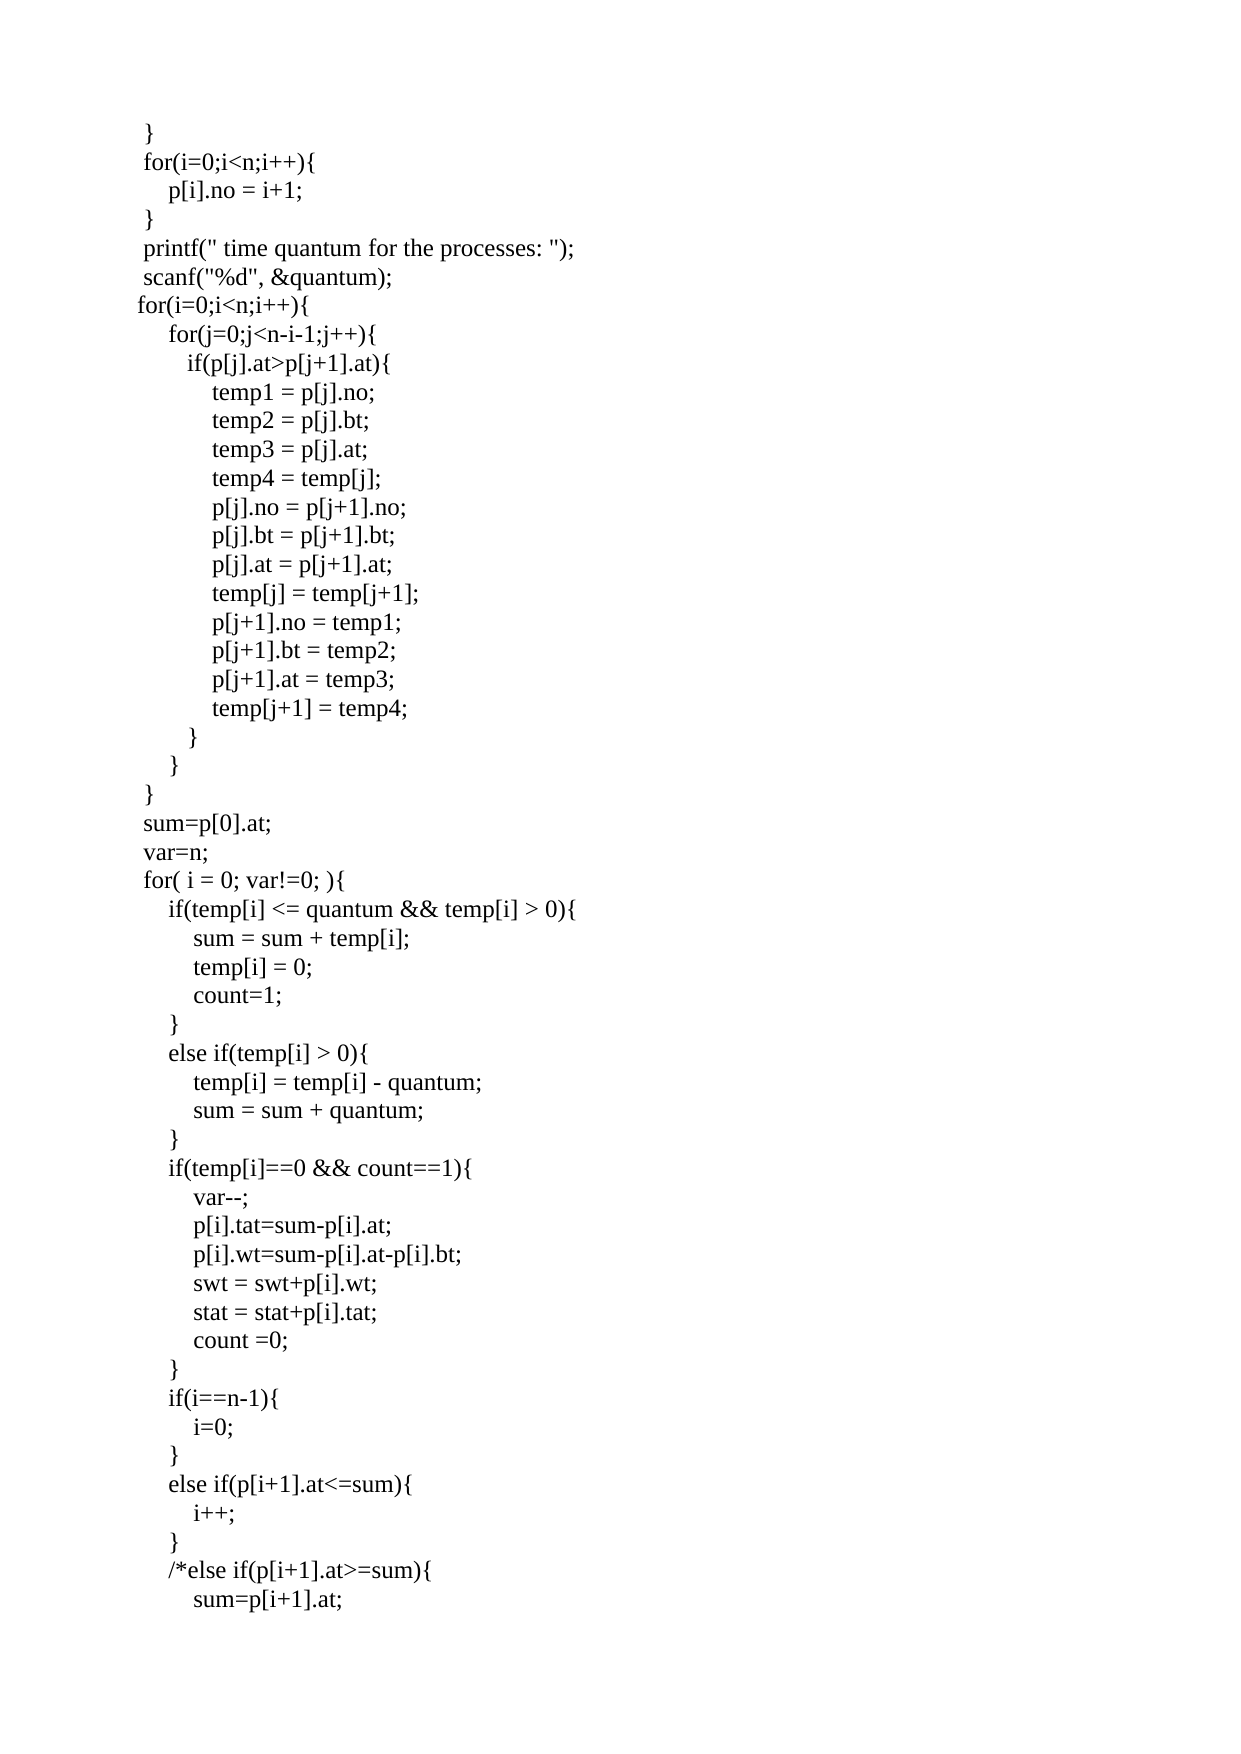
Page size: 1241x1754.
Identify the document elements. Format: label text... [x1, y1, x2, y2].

text } for(i=0;i<n;i++){ p[i].no = i+1; } printf(" time quantum for the processes: "); scanf("%d", &quantum); for(i=0;i<n;i++){ for(j=0;j<n-i-1;j++){ if(p[j].at>p[j+1].at){ temp1 = p[j].no; temp2 = p[j].bt; temp3 = p[j].at; temp4 = temp[j]; p[j].no = p[j+1].no; p[j].bt = p[j+1].bt; p[j].at = p[j+1].at; temp[j] = temp[j+1]; p[j+1].no = temp1; p[j+1].bt = temp2; p[j+1].at = temp3; temp[j+1] = temp4; } } } sum=p[0].at; var=n; for( i = 0; var!=0; ){ if(temp[i] <= quantum && temp[i] > 0){ sum = sum + temp[i]; temp[i] = 0; count=1; } else if(temp[i] > 0){ temp[i] = temp[i] - quantum; sum = sum + quantum; } if(temp[i]==0 && count==1){ var--; p[i].tat=sum-p[i].at; p[i].wt=sum-p[i].at-p[i].bt; swt = swt+p[i].wt; stat = stat+p[i].tat; count =0; } if(i==n-1){ i=0; } else if(p[i+1].at<=sum){ i++; } /*else if(p[i+1].at>=sum){ sum=p[i+1].at; [118, 118, 1122, 1613]
